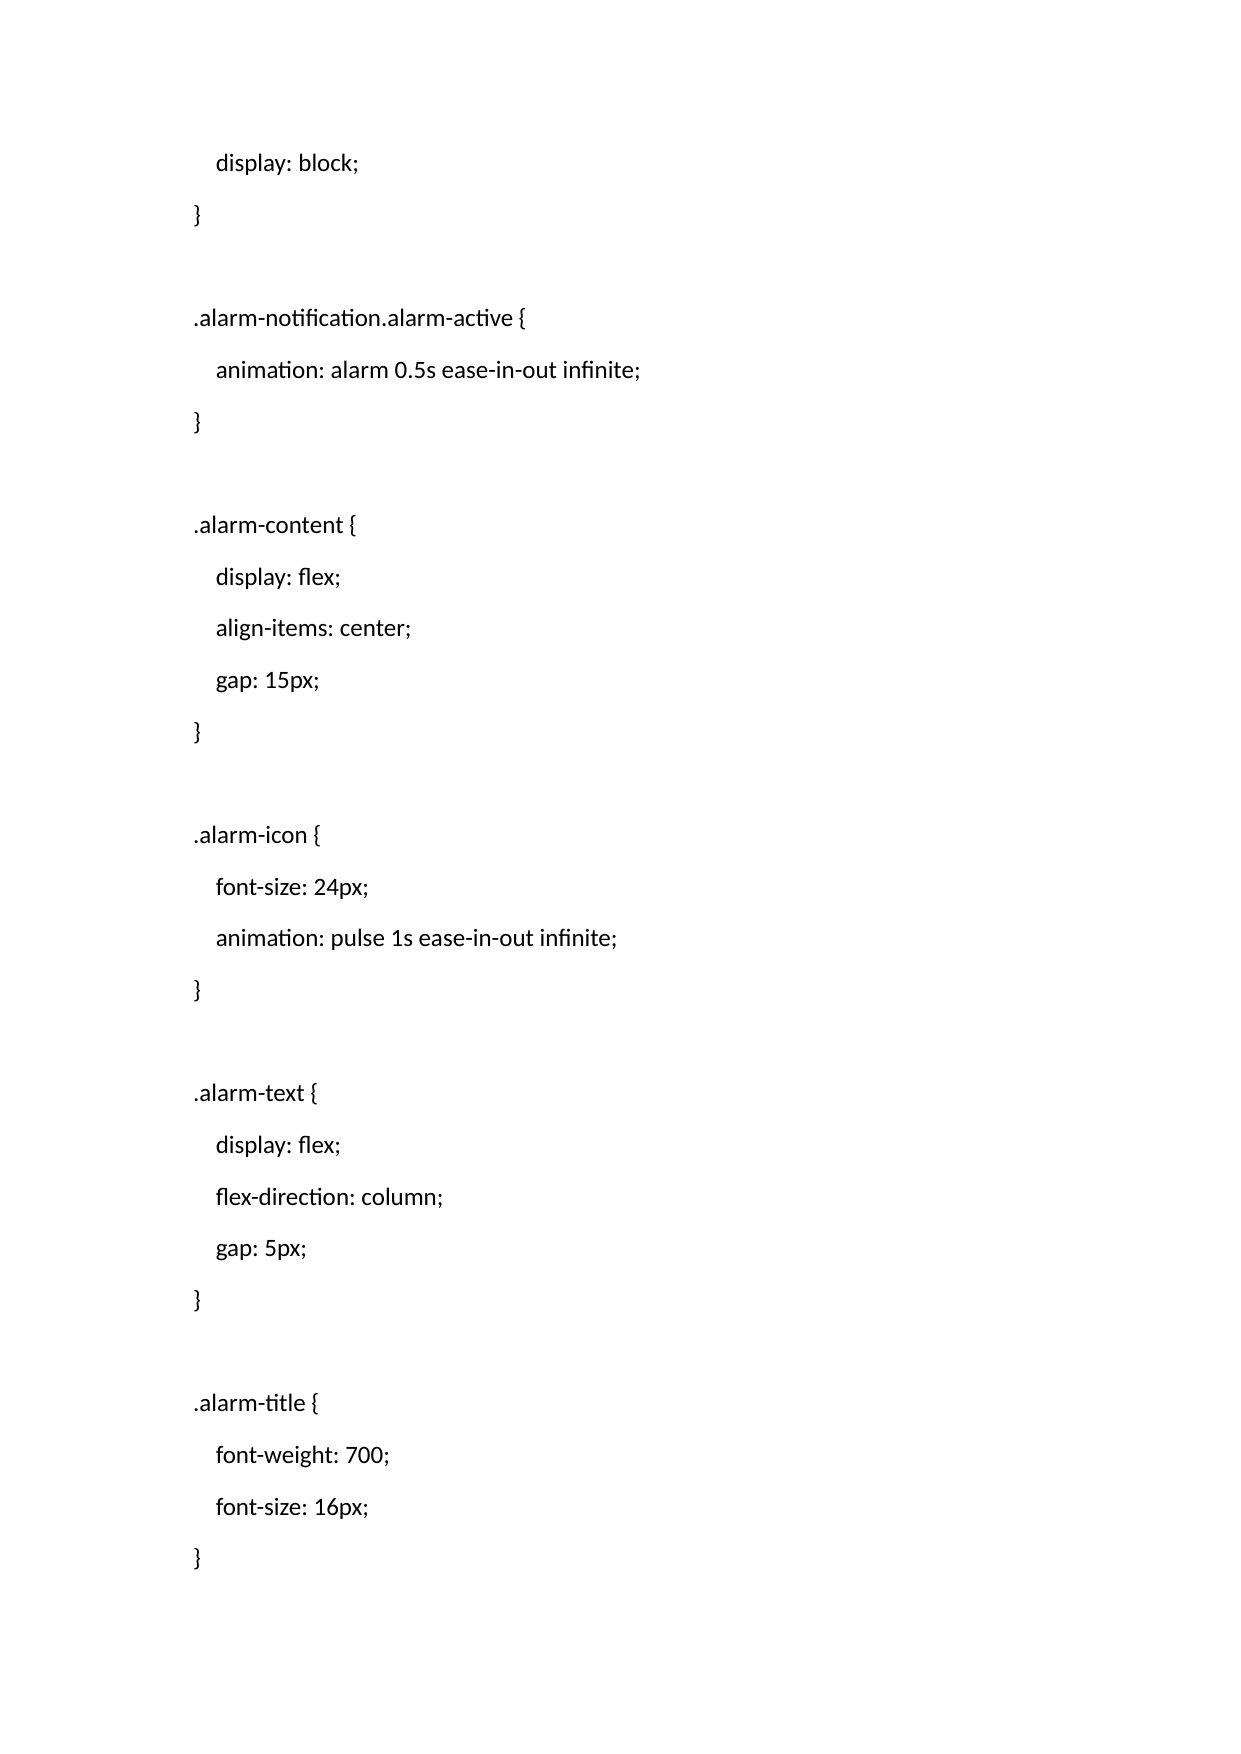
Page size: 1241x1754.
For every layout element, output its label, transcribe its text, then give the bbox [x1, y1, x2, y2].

text .alarm-notification.alarm-active { [148, 303, 1093, 333]
text flex-direction: column; [148, 1181, 1093, 1211]
text } [148, 406, 1093, 436]
text animation: alarm 0.5s ease-in-out infinite; [148, 354, 1093, 385]
text font-weight: 700; [148, 1439, 1093, 1470]
text gap: 5px; [148, 1233, 1093, 1263]
text } [148, 974, 1093, 1005]
text animation: pulse 1s ease-in-out infinite; [148, 923, 1093, 953]
text } [148, 199, 1093, 230]
text .alarm-icon { [148, 819, 1093, 850]
text } [148, 716, 1093, 746]
text font-size: 16px; [148, 1491, 1093, 1521]
text display: flex; [148, 1129, 1093, 1160]
text align-items: center; [148, 613, 1093, 643]
text gap: 15px; [148, 664, 1093, 695]
text .alarm-title { [148, 1388, 1093, 1418]
text .alarm-content { [148, 509, 1093, 540]
text .alarm-text { [148, 1078, 1093, 1108]
text font-size: 24px; [148, 871, 1093, 901]
text display: flex; [148, 561, 1093, 591]
text } [148, 1284, 1093, 1315]
text } [148, 1543, 1093, 1573]
text display: block; [148, 148, 1093, 178]
